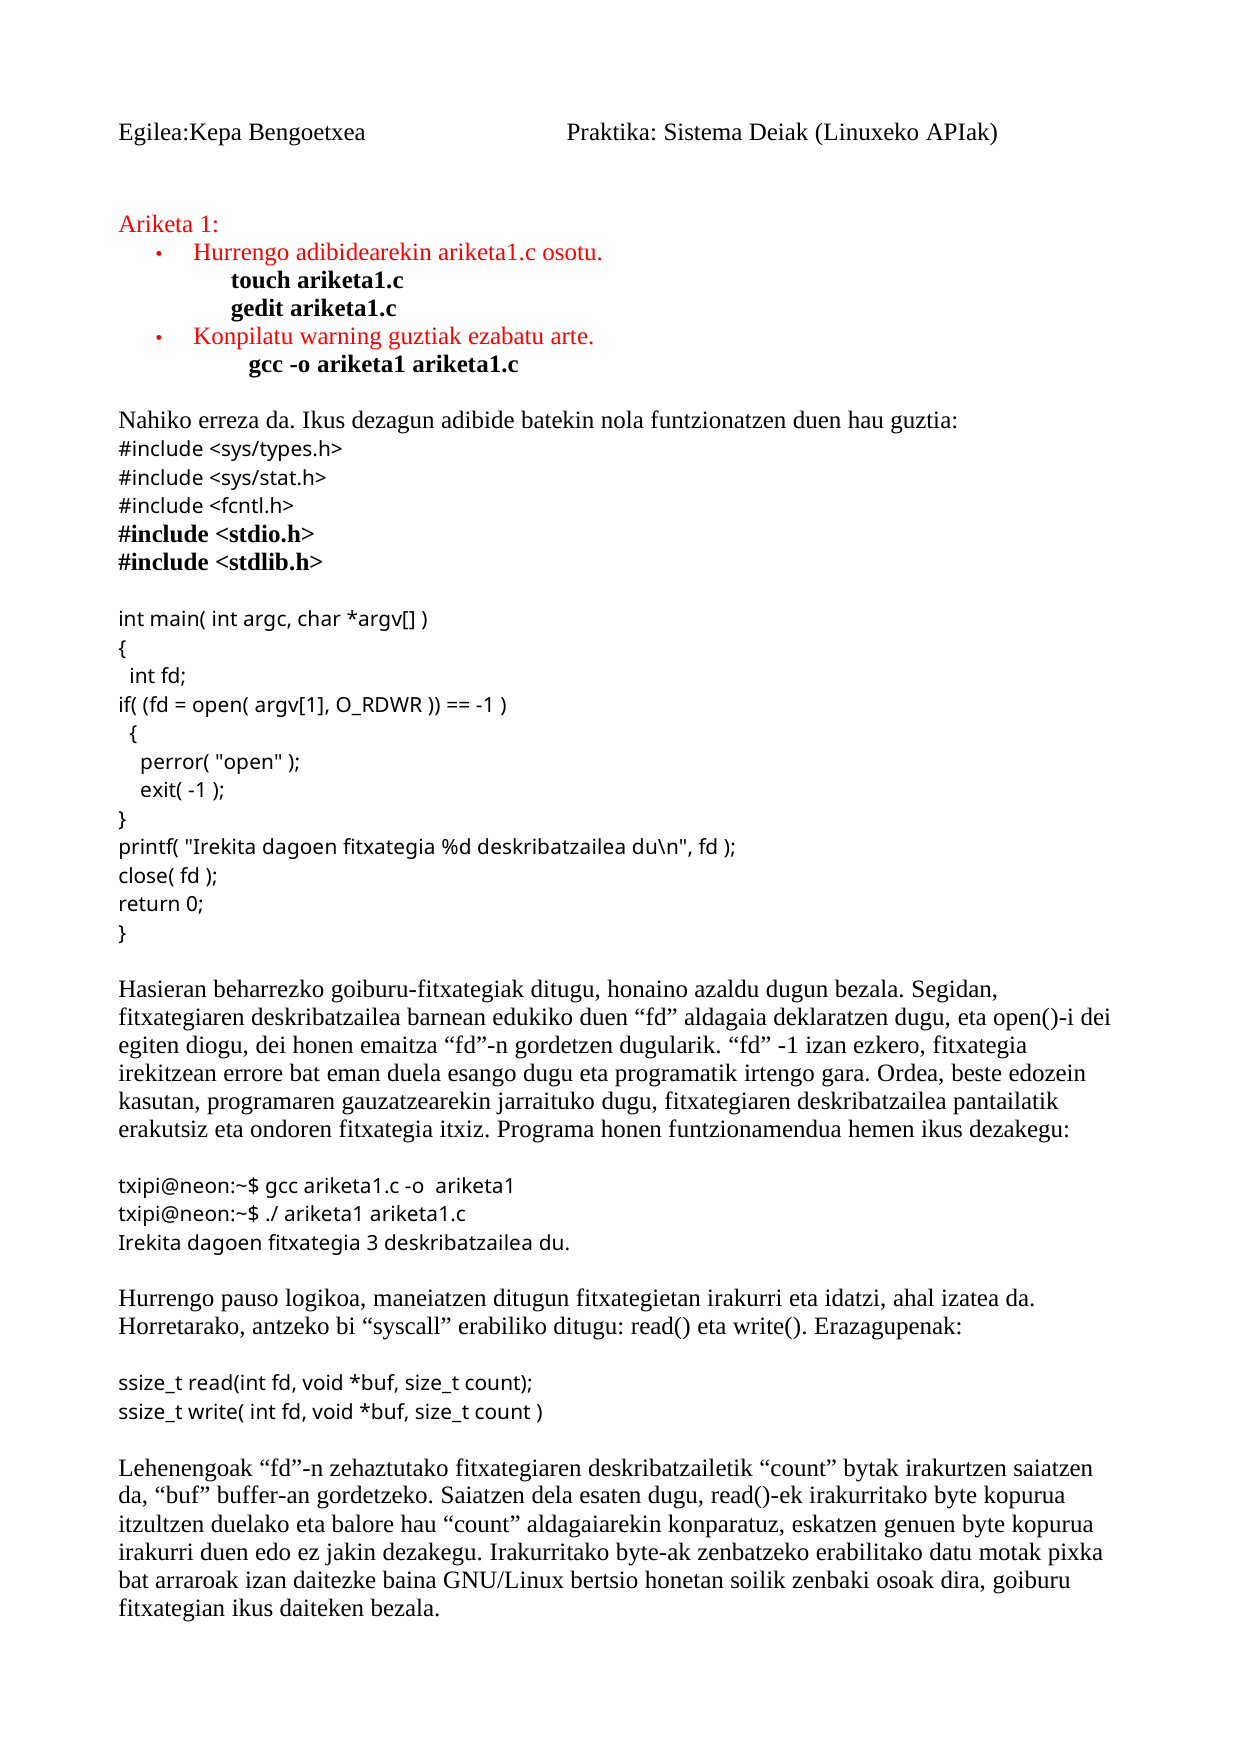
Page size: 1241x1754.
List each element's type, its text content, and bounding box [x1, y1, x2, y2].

text close( fd ); [118, 861, 1122, 889]
text #include <fcntl.h> [118, 491, 1122, 520]
text #include <sys/types.h> [118, 434, 1122, 463]
text ssize_t read(int fd, void *buf, size_t count); [118, 1368, 1122, 1397]
text ssize_t write( int fd, void *buf, size_t count ) [118, 1397, 1122, 1425]
text perror( "open" ); [118, 747, 1122, 775]
list Hurrengo adibidearekin ariketa1.c osotu. [156, 238, 1122, 266]
text Nahiko erreza da. Ikus dezagun adibide batekin nola funtzionatzen duen hau guztia: [118, 406, 1122, 434]
text Hasieran beharrezko goiburu-fitxategiak ditugu, honaino azaldu dugun bezala. Segidan, fitxategiaren deskribatzailea barnean edukiko duen “fd” aldagaia deklaratzen dugu, eta open()-i dei egiten diogu, dei honen emaitza “fd”-n gordetzen dugularik. “fd” -1 izan ezkero, fitxategia irekitzean errore bat eman duela esango dugu eta programatik irtengo gara. Ordea, beste edozein kasutan, programaren gauzatzearekin jarraituko dugu, fitxategiaren deskribatzailea pantailatik erakutsiz eta ondoren fitxategia itxiz. Programa honen funtzionamendua hemen ikus dezakegu: [118, 974, 1122, 1143]
text txipi@neon:~$ gcc ariketa1.c -o ariketa1 [118, 1171, 1122, 1199]
text } [118, 918, 1122, 946]
text gcc -o ariketa1 ariketa1.c [118, 350, 1122, 378]
text Irekita dagoen fitxategia 3 deskribatzailea du. [118, 1228, 1122, 1256]
text #include <stdio.h> [118, 520, 1122, 548]
text #include <stdlib.h> [118, 548, 1122, 576]
text #include <sys/stat.h> [118, 463, 1122, 491]
text Hurrengo pauso logikoa, maneiatzen ditugun fitxategietan irakurri eta idatzi, ahal izatea da. Horretarako, antzeko bi “syscall” erabiliko ditugu: read() eta write(). Erazagupenak: [118, 1284, 1122, 1340]
text printf( "Irekita dagoen fitxategia %d deskribatzailea du\n", fd ); [118, 832, 1122, 861]
text Lehenengoak “fd”-n zehaztutako fitxategiaren deskribatzailetik “count” bytak irakurtzen saiatzen da, “buf” buffer-an gordetzeko. Saiatzen dela esaten dugu, read()-ek irakurritako byte kopurua itzultzen duelako eta balore hau “count” aldagaiarekin konparatuz, eskatzen genuen byte kopurua irakurri duen edo ez jakin dezakegu. Irakurritako byte-ak zenbatzeko erabilitako datu motak pixka bat arraroak izan daitezke baina GNU/Linux bertsio honetan soilik zenbaki osoak dira, goiburu fitxategian ikus daiteken bezala. [118, 1453, 1122, 1622]
text txipi@neon:~$ ./ ariketa1 ariketa1.c [118, 1199, 1122, 1228]
text int main( int argc, char *argv[] ) [118, 604, 1122, 632]
text return 0; [118, 889, 1122, 918]
list Konpilatu warning guztiak ezabatu arte. [156, 322, 1122, 350]
text } [118, 804, 1122, 832]
text exit( -1 ); [118, 775, 1122, 804]
list gedit ariketa1.c [193, 294, 1122, 322]
text if( (fd = open( argv[1], O_RDWR )) == -1 ) [118, 689, 1122, 718]
text { [118, 718, 1122, 747]
text { [118, 632, 1122, 661]
list touch ariketa1.c [193, 266, 1122, 294]
text Ariketa 1: [118, 210, 1122, 238]
text int fd; [118, 661, 1122, 689]
